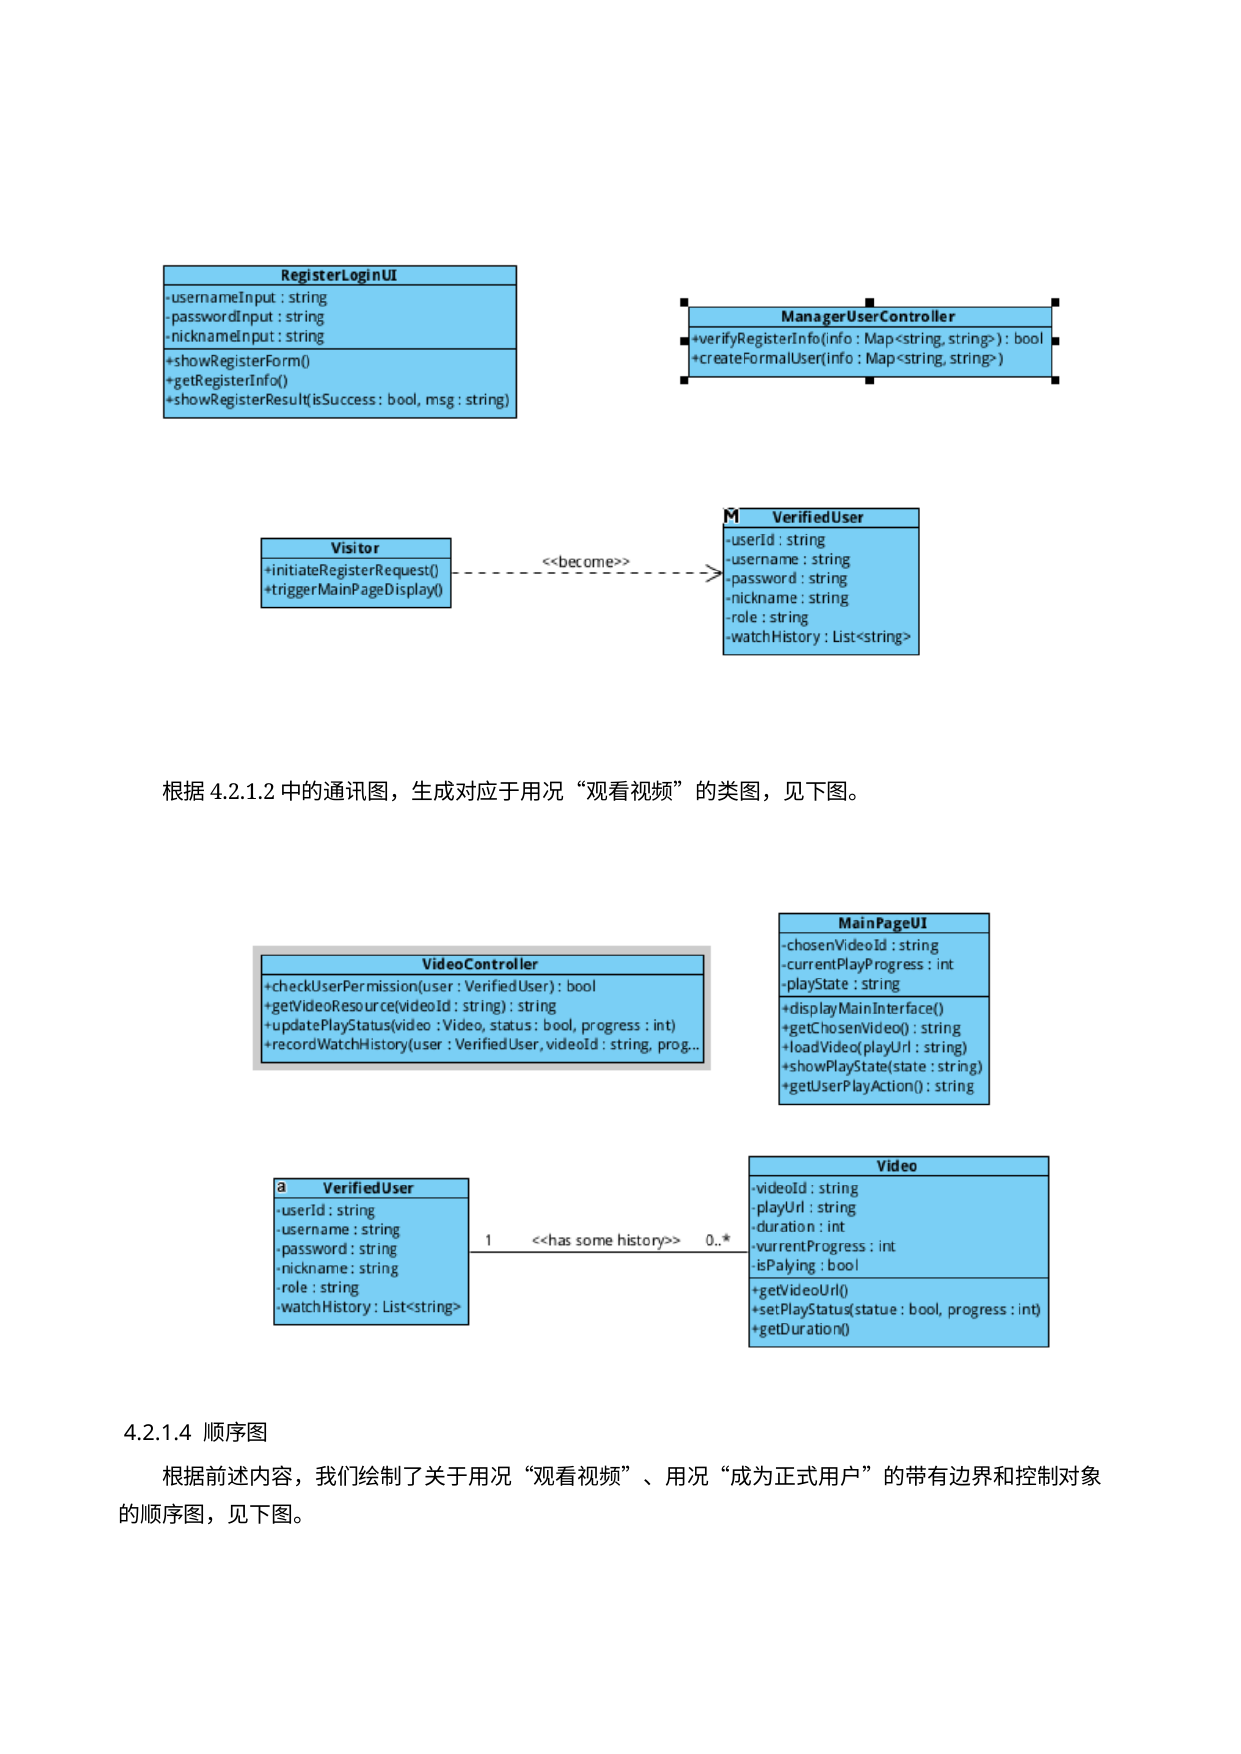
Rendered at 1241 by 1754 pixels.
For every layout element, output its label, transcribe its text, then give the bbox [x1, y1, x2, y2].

text 根据前述内容，我们绘制了关于用况“观看视频”、用况“成为正式用户”的带有边界和控制对象的顺序图，见下图。 [118, 1459, 1122, 1529]
picture [118, 818, 1123, 1370]
subtitle 顺序图 [118, 1415, 1122, 1447]
text 根据4.2.1.2中的通讯图，生成对应于用况“观看视频”的类图，见下图。 [118, 774, 1122, 805]
picture [118, 187, 1123, 739]
